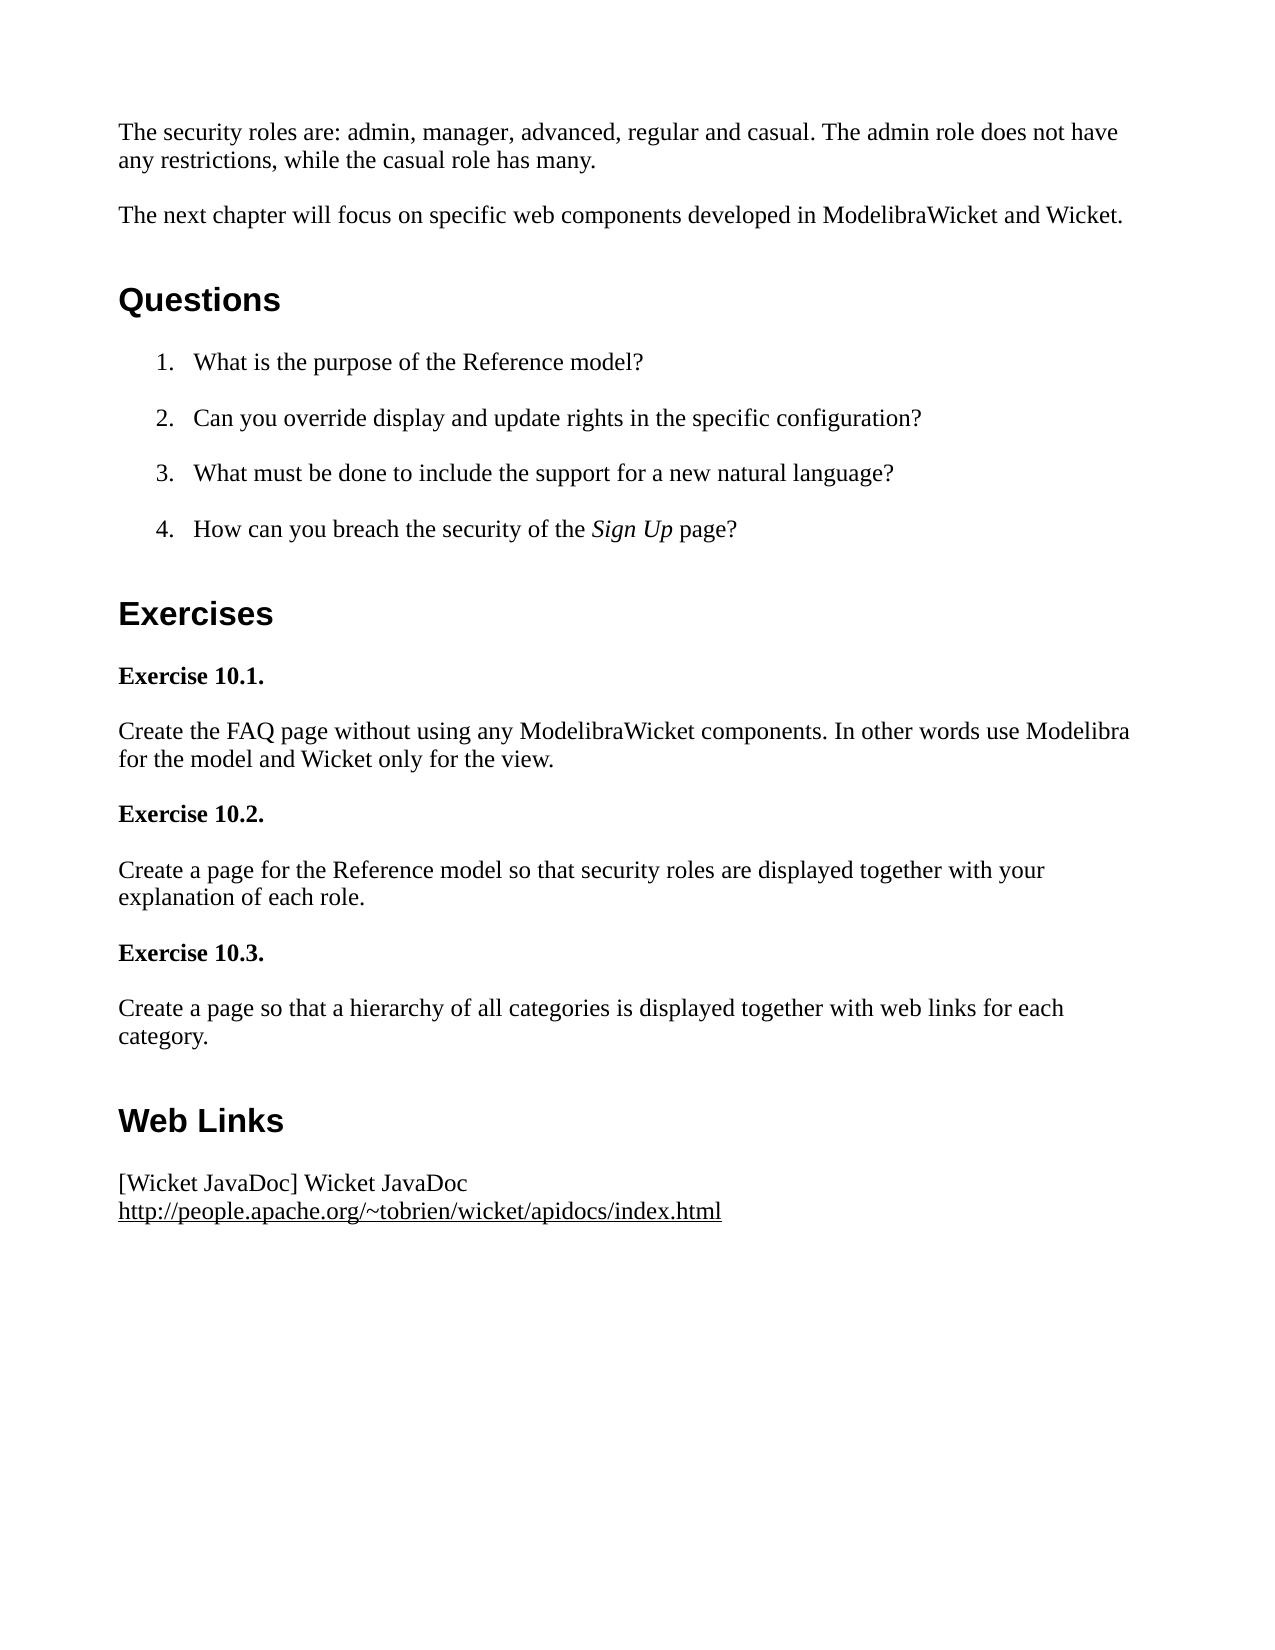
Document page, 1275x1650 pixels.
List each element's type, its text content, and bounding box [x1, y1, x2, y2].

text Exercise 10.1. [118, 662, 1157, 689]
subtitle Questions [118, 282, 1157, 319]
text Exercise 10.2. [118, 800, 1157, 828]
list Can you override display and update rights in the specific configuration? [156, 404, 1157, 432]
list How can you breach the security of the Sign Up page? [156, 515, 1157, 542]
text The next chapter will focus on specific web components developed in ModelibraWicket and Wicket. [118, 201, 1157, 229]
text http://people.apache.org/~tobrien/wicket/apidocs/index.html [118, 1197, 1157, 1225]
list What must be done to include the support for a new natural language? [156, 459, 1157, 487]
text [Wicket JavaDoc] Wicket JavaDoc [118, 1169, 1157, 1197]
list What is the purpose of the Reference model? [156, 348, 1157, 376]
text Create the FAQ page without using any ModelibraWicket components. In other words use Modelibra for the model and Wicket only for the view. [118, 717, 1157, 773]
text Exercise 10.3. [118, 939, 1157, 967]
text The security roles are: admin, manager, advanced, regular and casual. The admin role does not have any restrictions, while the casual role has many. [118, 118, 1157, 173]
text Create a page for the Reference model so that security roles are displayed together with your explanation of each role. [118, 856, 1157, 911]
subtitle Web Links [118, 1102, 1157, 1140]
subtitle Exercises [118, 595, 1157, 632]
text Create a page so that a hierarchy of all categories is displayed together with web links for each category. [118, 994, 1157, 1050]
